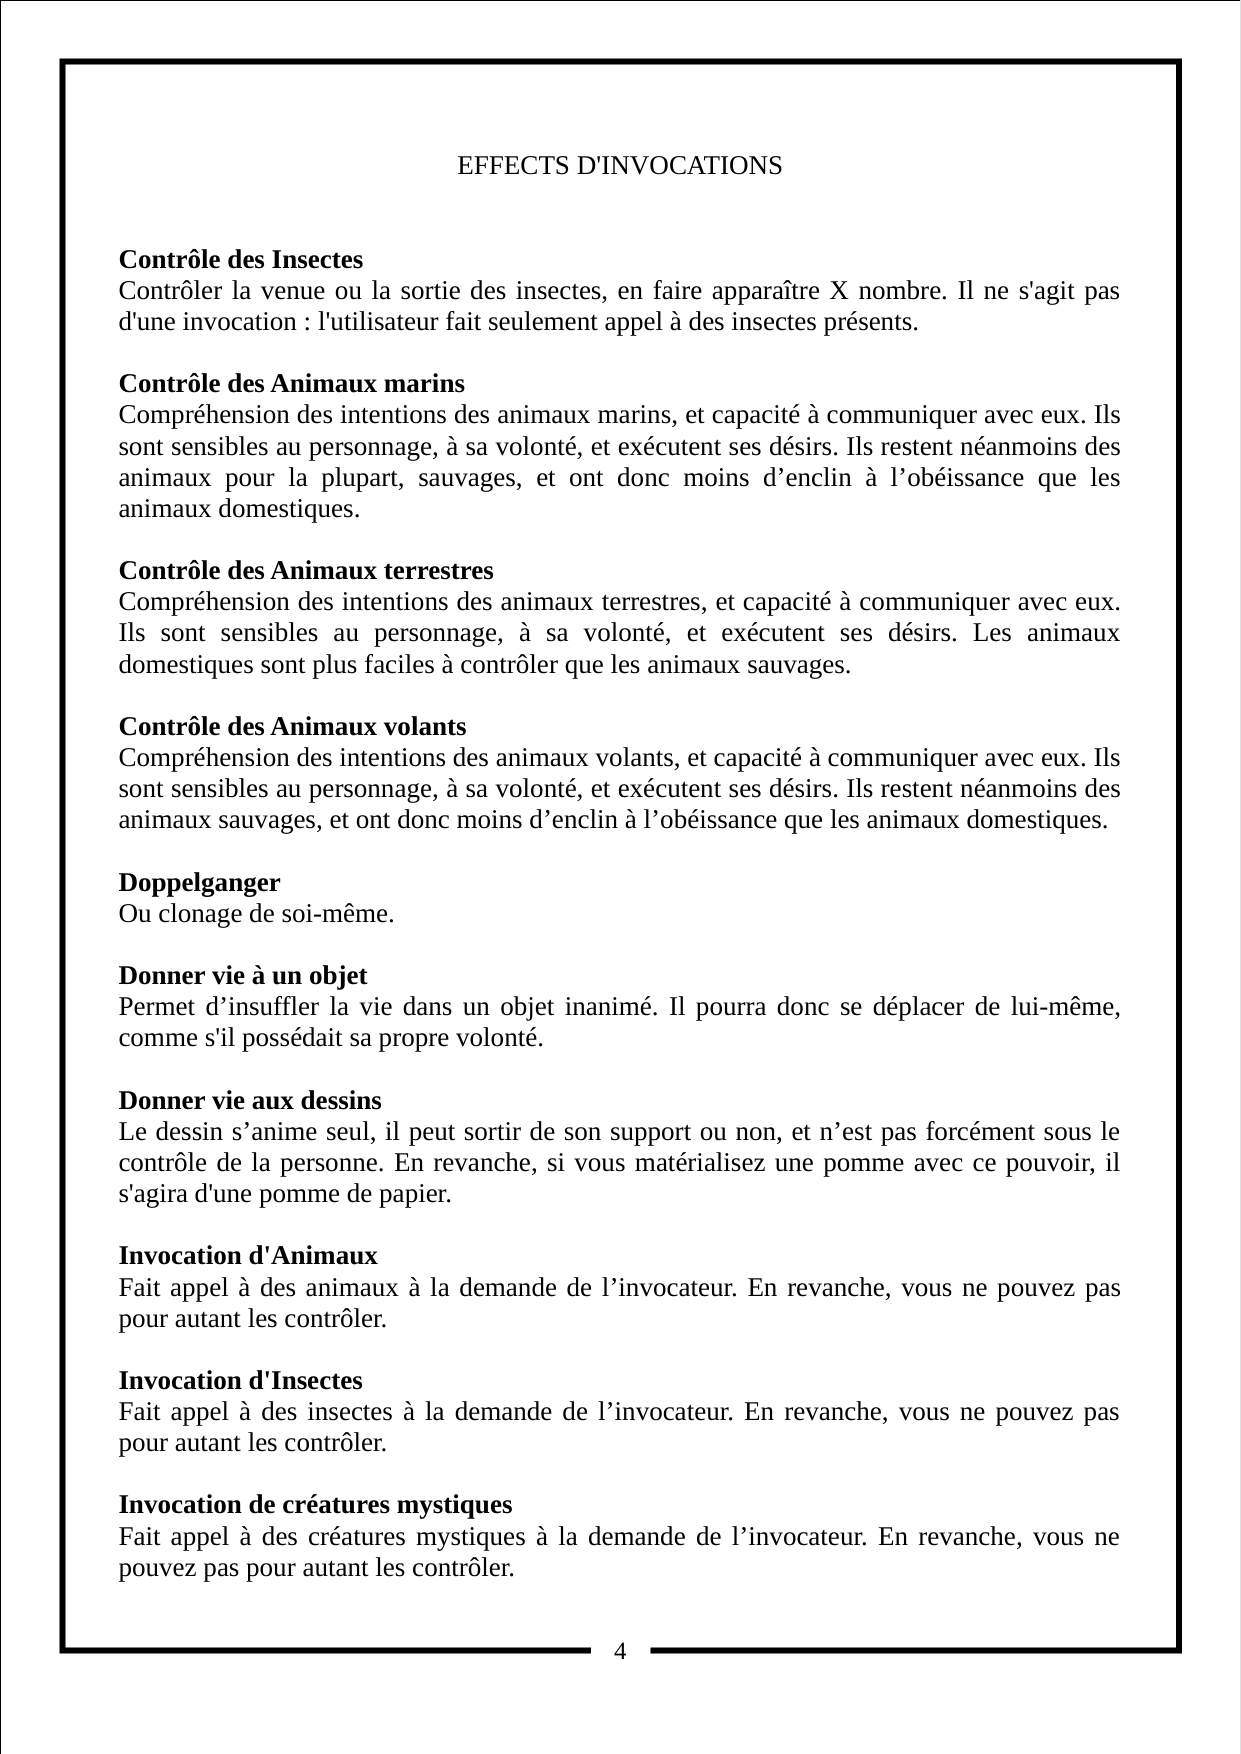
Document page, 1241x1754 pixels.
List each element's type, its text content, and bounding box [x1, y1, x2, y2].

text Contrôle des Animaux marins [118, 367, 1122, 398]
picture [1, 1, 1240, 1754]
text Fait appel à des insectes à la demande de l’invocateur. En revanche, vous ne pouvez pas pour autant les contrôler. [118, 1395, 1122, 1457]
text Permet d’insuffler la vie dans un objet inanimé. Il pourra donc se déplacer de lui-même, comme s'il possédait sa propre volonté. [118, 990, 1122, 1053]
text Fait appel à des créatures mystiques à la demande de l’invocateur. En revanche, vous ne pouvez pas pour autant les contrôler. [118, 1520, 1122, 1582]
text Contrôle des Animaux terrestres [118, 554, 1122, 585]
text Invocation d'Animaux [118, 1239, 1122, 1271]
text Donner vie aux dessins [118, 1084, 1122, 1115]
text Ou clonage de soi-même. [118, 897, 1122, 928]
text Fait appel à des animaux à la demande de l’invocateur. En revanche, vous ne pouvez pas pour autant les contrôler. [118, 1271, 1122, 1333]
text Contrôle des Insectes [118, 243, 1122, 274]
text Le dessin s’anime seul, il peut sortir de son support ou non, et n’est pas forcément sous le contrôle de la personne. En revanche, si vous matérialisez une pomme avec ce pouvoir, il s'agira d'une pomme de papier. [118, 1115, 1122, 1208]
text Contrôler la venue ou la sortie des insectes, en faire apparaître X nombre. Il ne s'agit pas d'une invocation : l'utilisateur fait seulement appel à des insectes présents. [118, 274, 1122, 336]
text Invocation d'Insectes [118, 1364, 1122, 1395]
text Compréhension des intentions des animaux terrestres, et capacité à communiquer avec eux. Ils sont sensibles au personnage, à sa volonté, et exécutent ses désirs. Les animaux domestiques sont plus faciles à contrôler que les animaux sauvages. [118, 585, 1122, 679]
text Donner vie à un objet [118, 959, 1122, 990]
text Invocation de créatures mystiques [118, 1489, 1122, 1520]
text Contrôle des Animaux volants [118, 710, 1122, 741]
text Compréhension des intentions des animaux marins, et capacité à communiquer avec eux. Ils sont sensibles au personnage, à sa volonté, et exécutent ses désirs. Ils restent néanmoins des animaux pour la plupart, sauvages, et ont donc moins d’enclin à l’obéissance que les animaux domestiques. [118, 398, 1122, 523]
text Doppelganger [118, 866, 1122, 897]
text Compréhension des intentions des animaux volants, et capacité à communiquer avec eux. Ils sont sensibles au personnage, à sa volonté, et exécutent ses désirs. Ils restent néanmoins des animaux sauvages, et ont donc moins d’enclin à l’obéissance que les animaux domestiques. [118, 741, 1122, 834]
text EFFECTS D'INVOCATIONS [118, 149, 1122, 181]
